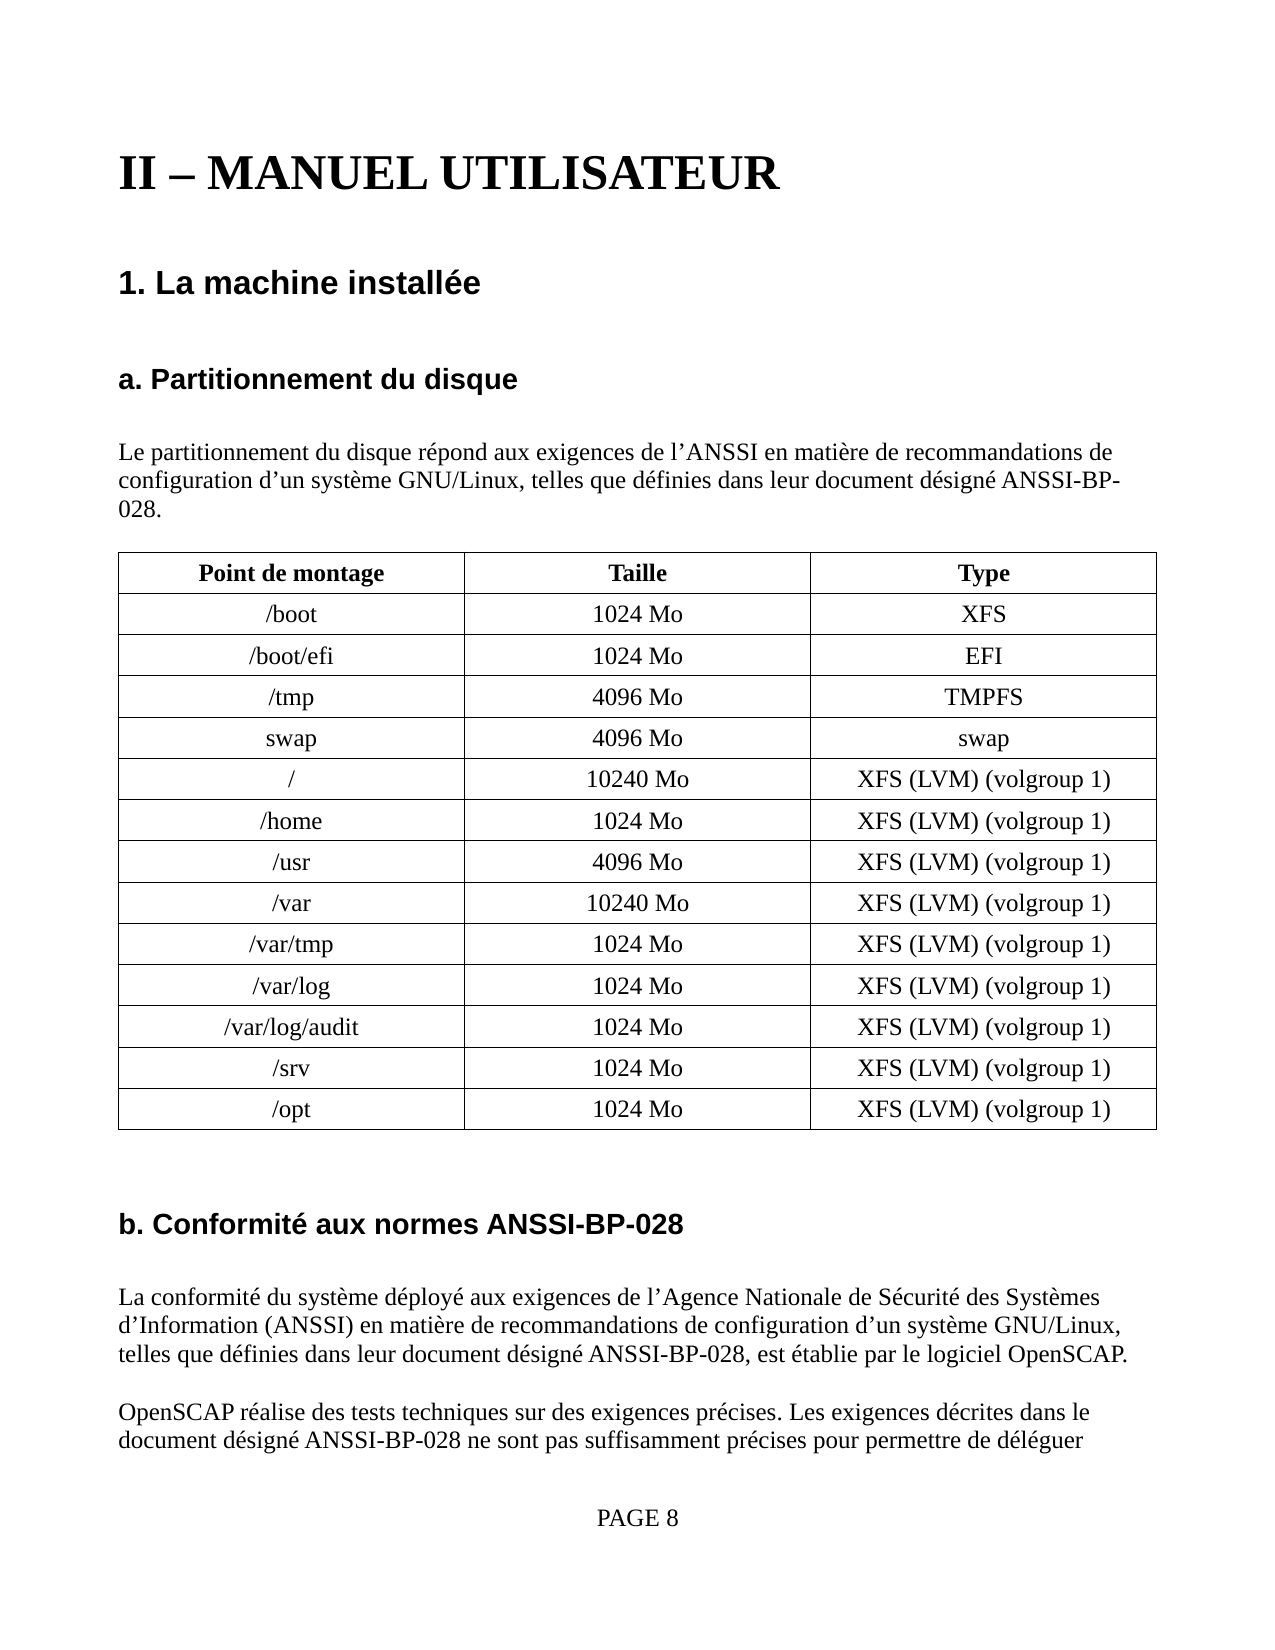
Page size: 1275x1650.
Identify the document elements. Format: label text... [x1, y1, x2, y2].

table_cell swap [119, 718, 464, 758]
table_cell /srv [119, 1048, 464, 1088]
table_cell 4096 Mo [465, 841, 810, 882]
text La conformité du système déployé aux exigences de l’Agence Nationale de Sécurité des Systèmes d’Information (ANSSI) en matière de recommandations de configuration d’un système GNU/Linux, telles que définies dans leur document désigné ANSSI-BP-028, est établie par le logiciel OpenSCAP. [118, 1282, 1157, 1368]
table_cell XFS (LVM) (volgroup 1) [811, 883, 1156, 923]
table_cell XFS (LVM) (volgroup 1) [811, 841, 1156, 882]
table_cell 1024 Mo [465, 1006, 810, 1047]
table_cell 4096 Mo [465, 718, 810, 758]
text OpenSCAP réalise des tests techniques sur des exigences précises. Les exigences décrites dans le document désigné ANSSI-BP-028 ne sont pas suffisamment précises pour permettre de déléguer [118, 1397, 1157, 1454]
table_header Point de montage [119, 553, 464, 593]
table_cell XFS (LVM) (volgroup 1) [811, 759, 1156, 799]
table_cell swap [811, 718, 1156, 758]
table_cell 1024 Mo [465, 594, 810, 634]
table_cell / [119, 759, 464, 799]
table_cell 1024 Mo [465, 924, 810, 964]
table_cell 1024 Mo [465, 965, 810, 1005]
table_header Type [811, 553, 1156, 593]
table_cell XFS (LVM) (volgroup 1) [811, 1048, 1156, 1088]
subtitle b. Conformité aux normes ANSSI-BP-028 [118, 1173, 1157, 1241]
table_cell XFS [811, 594, 1156, 634]
table_cell TMPFS [811, 676, 1156, 717]
table_cell /tmp [119, 676, 464, 717]
text Le partitionnement du disque répond aux exigences de l’ANSSI en matière de recommandations de configuration d’un système GNU/Linux, telles que définies dans leur document désigné ANSSI-BP-028. [118, 437, 1157, 523]
table_cell /boot/efi [119, 635, 464, 675]
table_cell /var/log [119, 965, 464, 1005]
table_cell 1024 Mo [465, 635, 810, 675]
table_cell XFS (LVM) (volgroup 1) [811, 924, 1156, 964]
table_cell /var [119, 883, 464, 923]
table_cell XFS (LVM) (volgroup 1) [811, 1006, 1156, 1047]
table_cell /opt [119, 1089, 464, 1129]
table_cell 10240 Mo [465, 883, 810, 923]
table_cell /var/tmp [119, 924, 464, 964]
table_header Taille [465, 553, 810, 593]
table_cell /usr [119, 841, 464, 882]
table_cell 1024 Mo [465, 1048, 810, 1088]
table_cell /var/log/audit [119, 1006, 464, 1047]
table_cell XFS (LVM) (volgroup 1) [811, 965, 1156, 1005]
table_cell /boot [119, 594, 464, 634]
table_cell XFS (LVM) (volgroup 1) [811, 1089, 1156, 1129]
subtitle II – MANUEL UTILISATEUR [118, 143, 1157, 201]
subtitle a. Partitionnement du disque [118, 328, 1157, 395]
subtitle 1. La machine installée [118, 263, 1157, 301]
table_cell XFS (LVM) (volgroup 1) [811, 800, 1156, 840]
table_cell 1024 Mo [465, 1089, 810, 1129]
table_cell EFI [811, 635, 1156, 675]
table_cell 10240 Mo [465, 759, 810, 799]
table_cell 4096 Mo [465, 676, 810, 717]
table_cell /home [119, 800, 464, 840]
table_cell 1024 Mo [465, 800, 810, 840]
